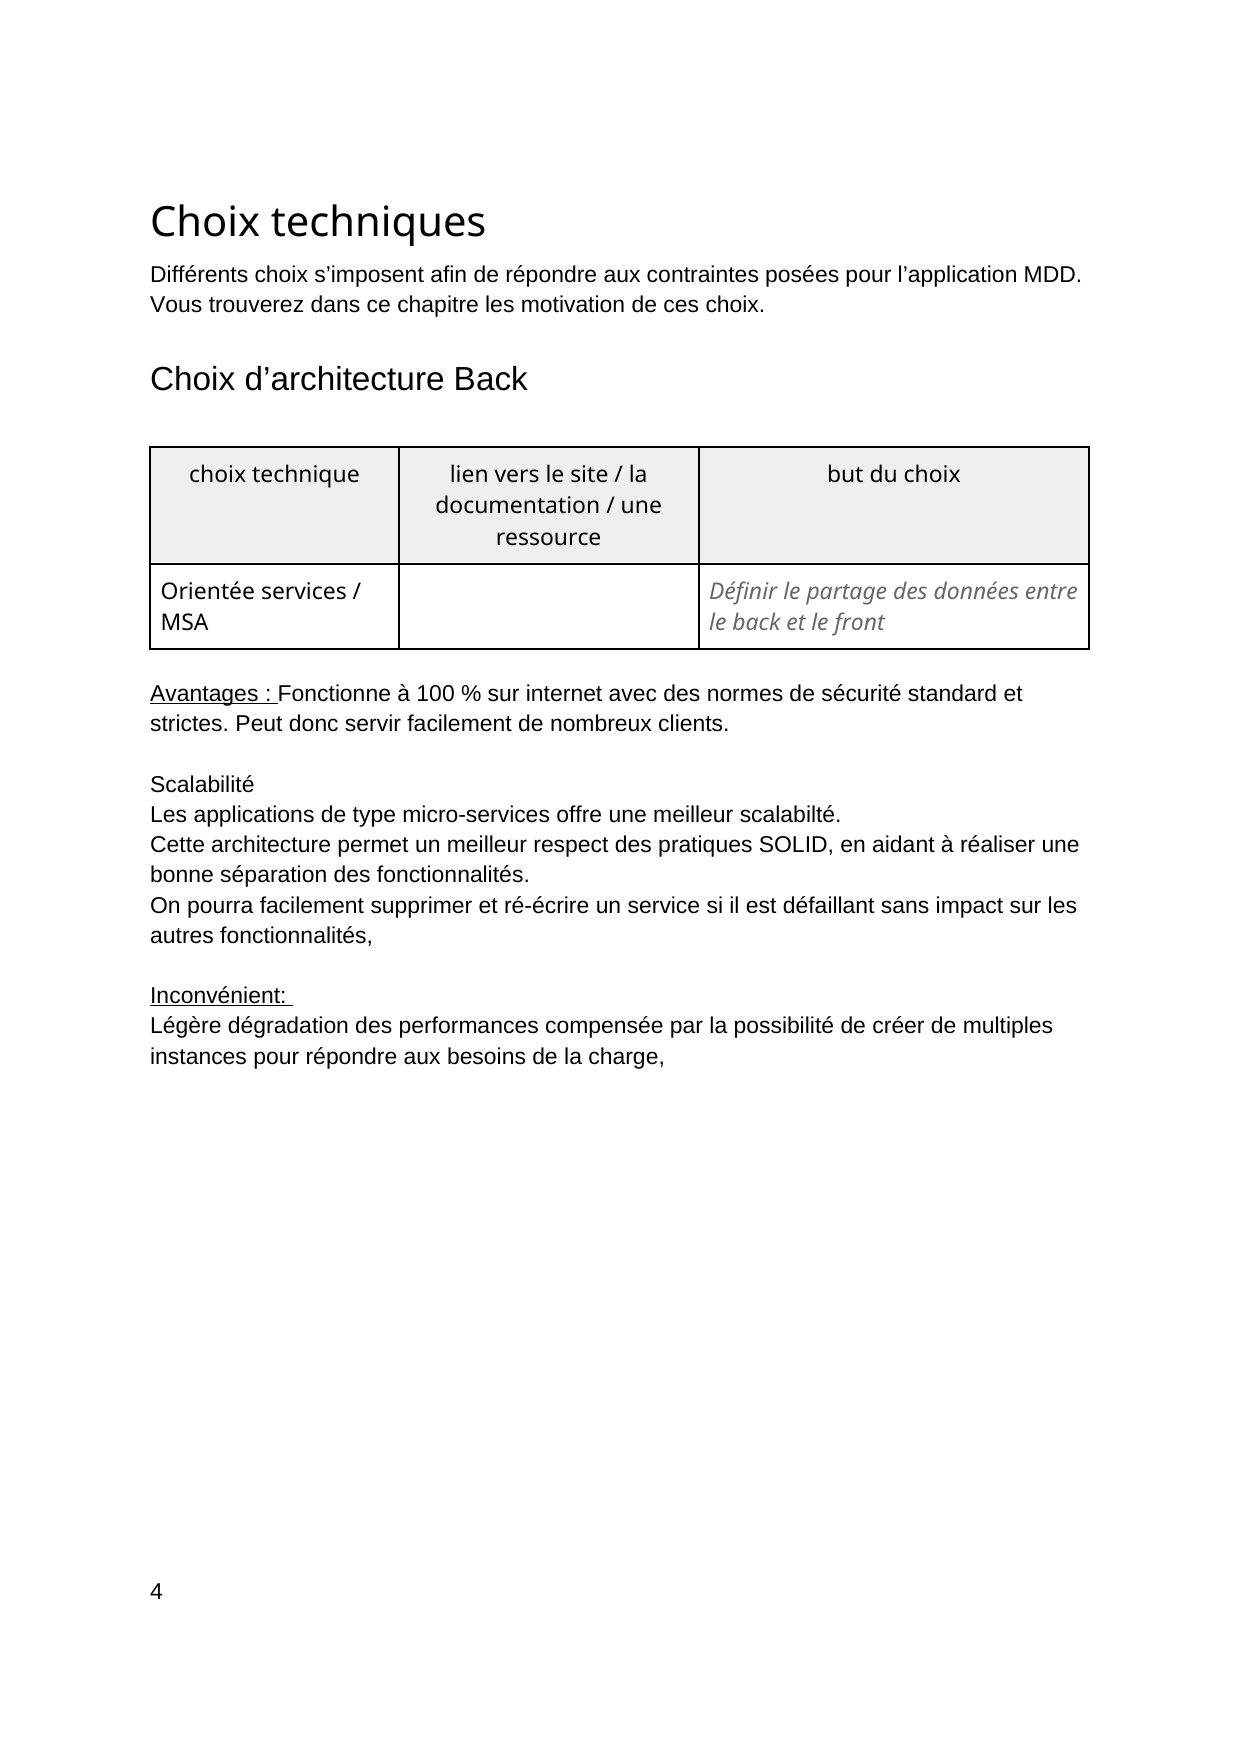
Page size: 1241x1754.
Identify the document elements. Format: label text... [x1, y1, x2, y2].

text Cette architecture permet un meilleur respect des pratiques SOLID, en aidant à réaliser une bonne séparation des fonctionnalités. [150, 831, 1090, 888]
text On pourra facilement supprimer et ré-écrire un service si il est défaillant sans impact sur les autres fonctionnalités, [150, 892, 1090, 948]
table_header choix technique [151, 448, 398, 562]
table_cell [400, 565, 698, 648]
table_cell Orientée services / MSA [151, 565, 398, 648]
text Les applications de type micro-services offre une meilleur scalabilté. [150, 801, 1090, 827]
text Scalabilité [150, 771, 1090, 797]
subtitle Choix techniques [150, 192, 1090, 248]
text Avantages : Fonctionne à 100 % sur internet avec des normes de sécurité standard et strictes. Peut donc servir facilement de nombreux clients. [150, 680, 1090, 737]
table_cell Définir le partage des données entre le back et le front [700, 565, 1088, 648]
text Inconvénient: [150, 982, 1090, 1008]
text Légère dégradation des performances compensée par la possibilité de créer de multiples instances pour répondre aux besoins de la charge, [150, 1012, 1090, 1069]
subtitle Choix d’architecture Back [150, 359, 1090, 397]
table_header but du choix [700, 448, 1088, 562]
table_header lien vers le site / la documentation / une ressource [400, 448, 698, 562]
text Différents choix s’imposent afin de répondre aux contraintes posées pour l’application MDD. Vous trouverez dans ce chapitre les motivation de ces choix. [150, 261, 1090, 317]
